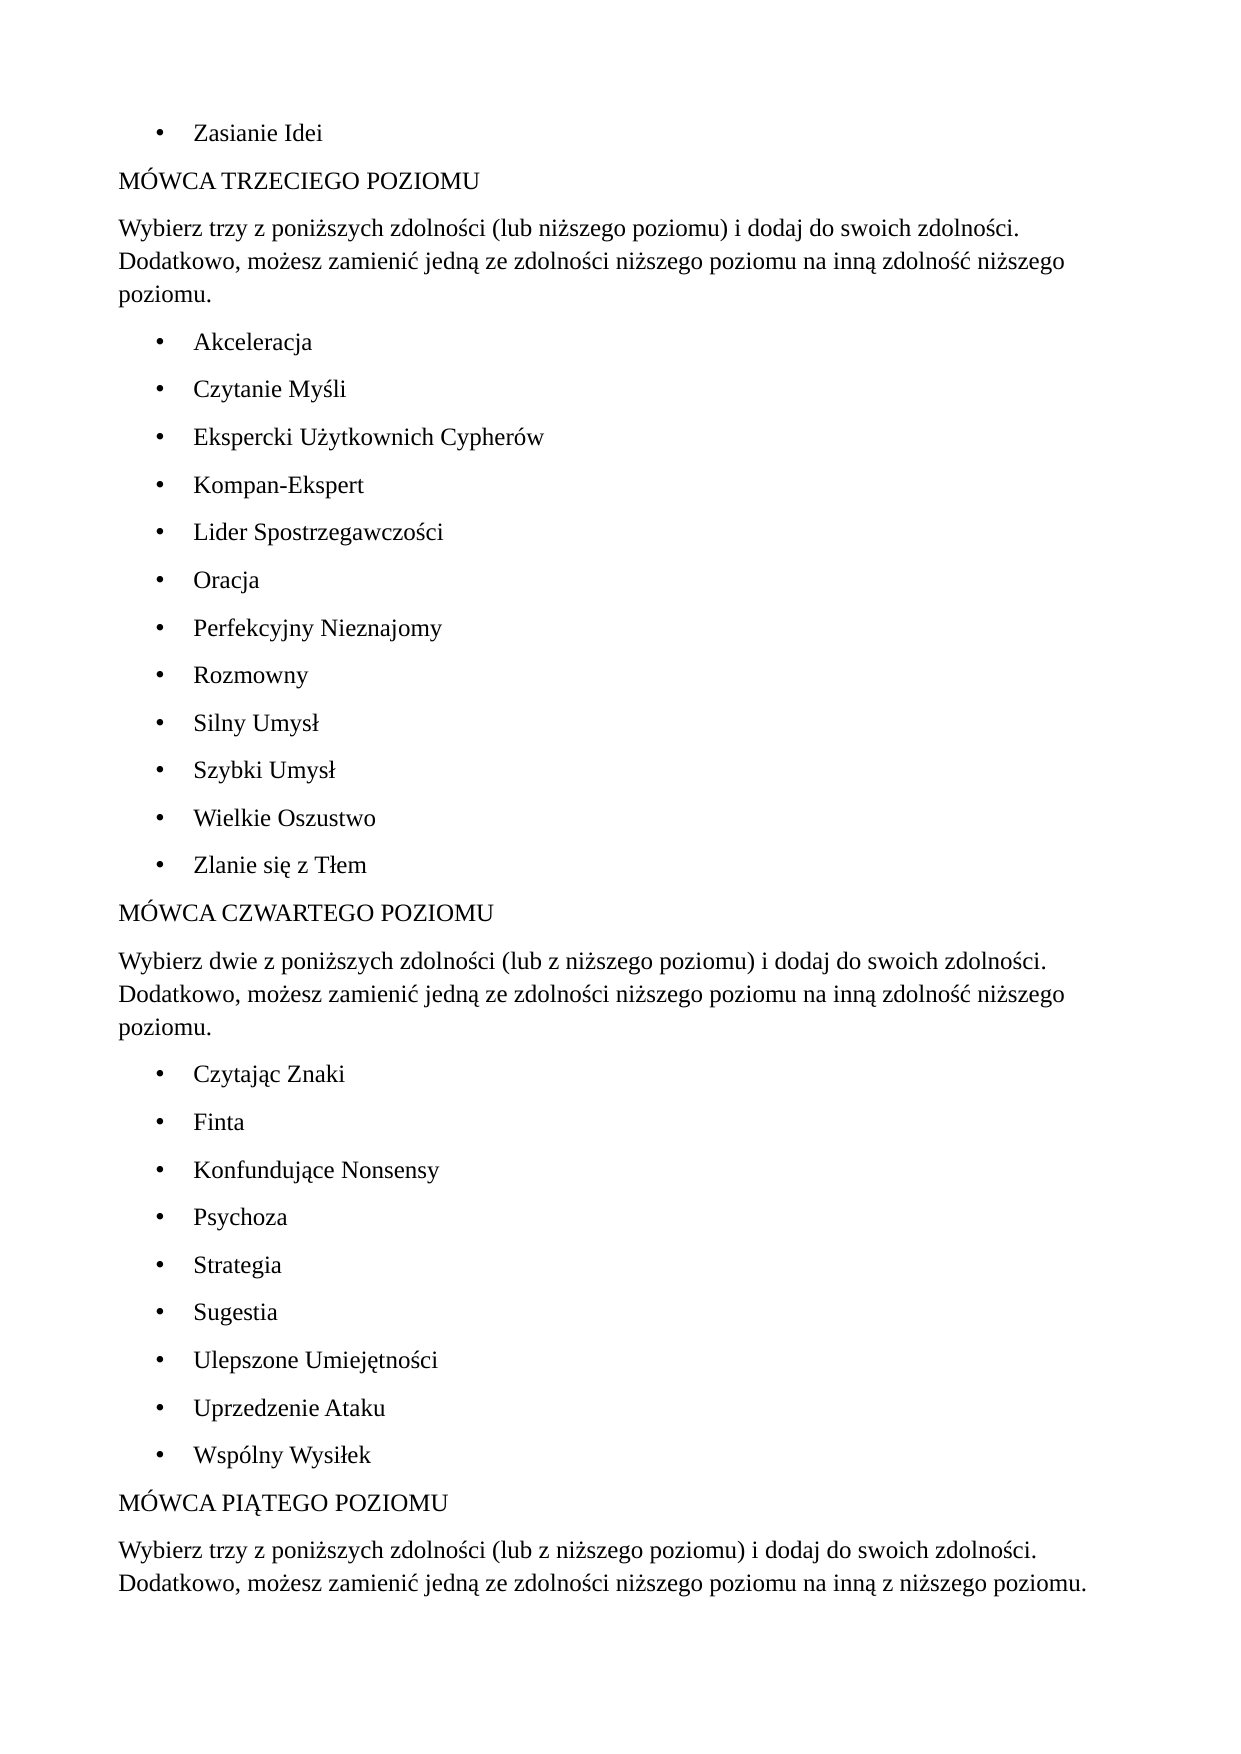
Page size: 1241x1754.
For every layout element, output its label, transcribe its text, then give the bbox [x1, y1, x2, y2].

list Sugestia [156, 1297, 1122, 1326]
list Silny Umysł [156, 708, 1122, 737]
text Wybierz trzy z poniższych zdolności (lub z niższego poziomu) i dodaj do swoich zdolności. Dodatkowo, możesz zamienić jedną ze zdolności niższego poziomu na inną z niższego poziomu. [118, 1536, 1122, 1597]
list Akceleracja [156, 327, 1122, 356]
list Wielkie Oszustwo [156, 803, 1122, 832]
list Ulepszone Umiejętności [156, 1345, 1122, 1374]
list Psychoza [156, 1202, 1122, 1231]
list Szybki Umysł [156, 755, 1122, 784]
list Oracja [156, 565, 1122, 594]
list Kompan-Ekspert [156, 470, 1122, 498]
text Wybierz dwie z poniższych zdolności (lub z niższego poziomu) i dodaj do swoich zdolności. Dodatkowo, możesz zamienić jedną ze zdolności niższego poziomu na inną zdolność niższego poziomu. [118, 946, 1122, 1041]
list Rozmowny [156, 660, 1122, 689]
list Czytając Znaki [156, 1059, 1122, 1088]
list Strategia [156, 1250, 1122, 1279]
text MÓWCA PIĄTEGO POZIOMU [118, 1488, 1122, 1517]
list Ekspercki Użytkownich Cypherów [156, 422, 1122, 451]
text MÓWCA CZWARTEGO POZIOMU [118, 898, 1122, 927]
list Uprzedzenie Ataku [156, 1393, 1122, 1421]
list Finta [156, 1107, 1122, 1136]
list Konfundujące Nonsensy [156, 1155, 1122, 1183]
list Perfekcyjny Nieznajomy [156, 613, 1122, 641]
list Zasianie Idei [156, 118, 1122, 147]
list Zlanie się z Tłem [156, 851, 1122, 879]
text MÓWCA TRZECIEGO POZIOMU [118, 166, 1122, 194]
list Wspólny Wysiłek [156, 1440, 1122, 1469]
list Lider Spostrzegawczości [156, 517, 1122, 546]
text Wybierz trzy z poniższych zdolności (lub niższego poziomu) i dodaj do swoich zdolności. Dodatkowo, możesz zamienić jedną ze zdolności niższego poziomu na inną zdolność niższego poziomu. [118, 213, 1122, 308]
list Czytanie Myśli [156, 374, 1122, 403]
